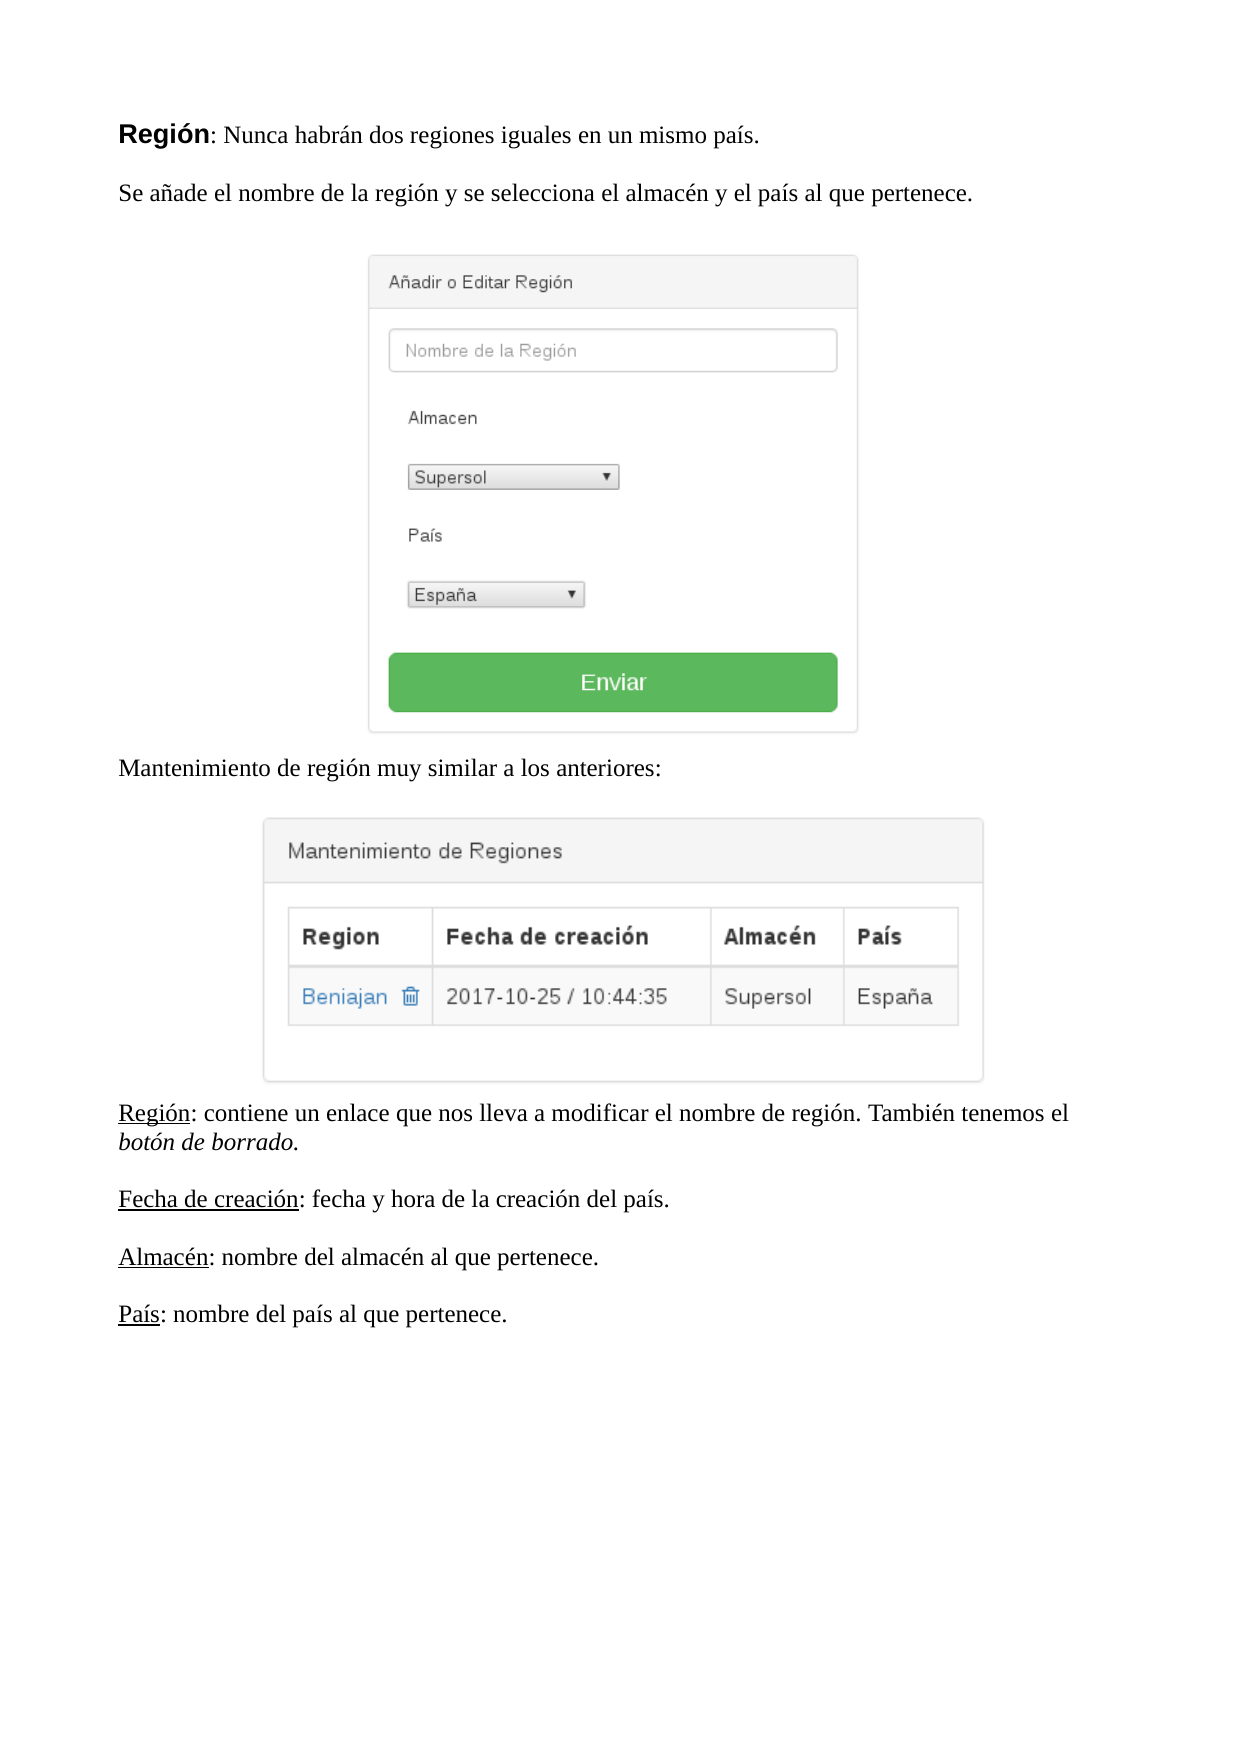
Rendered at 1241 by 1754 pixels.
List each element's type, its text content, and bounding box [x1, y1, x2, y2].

text Mantenimiento de región muy similar a los anteriores: [118, 753, 1122, 782]
picture [354, 239, 870, 742]
picture [249, 810, 992, 1092]
text Se añade el nombre de la región y se selecciona el almacén y el país al que pertenece. [118, 178, 1122, 207]
text Almacén: nombre del almacén al que pertenece. [118, 1242, 1122, 1271]
text Fecha de creación: fecha y hora de la creación del país. [118, 1184, 1122, 1213]
text País: nombre del país al que pertenece. [118, 1299, 1122, 1328]
text Región: Nunca habrán dos regiones iguales en un mismo país. [118, 118, 1122, 149]
text Región: contiene un enlace que nos lleva a modificar el nombre de región. También tenemos el botón de borrado. [118, 1098, 1122, 1156]
